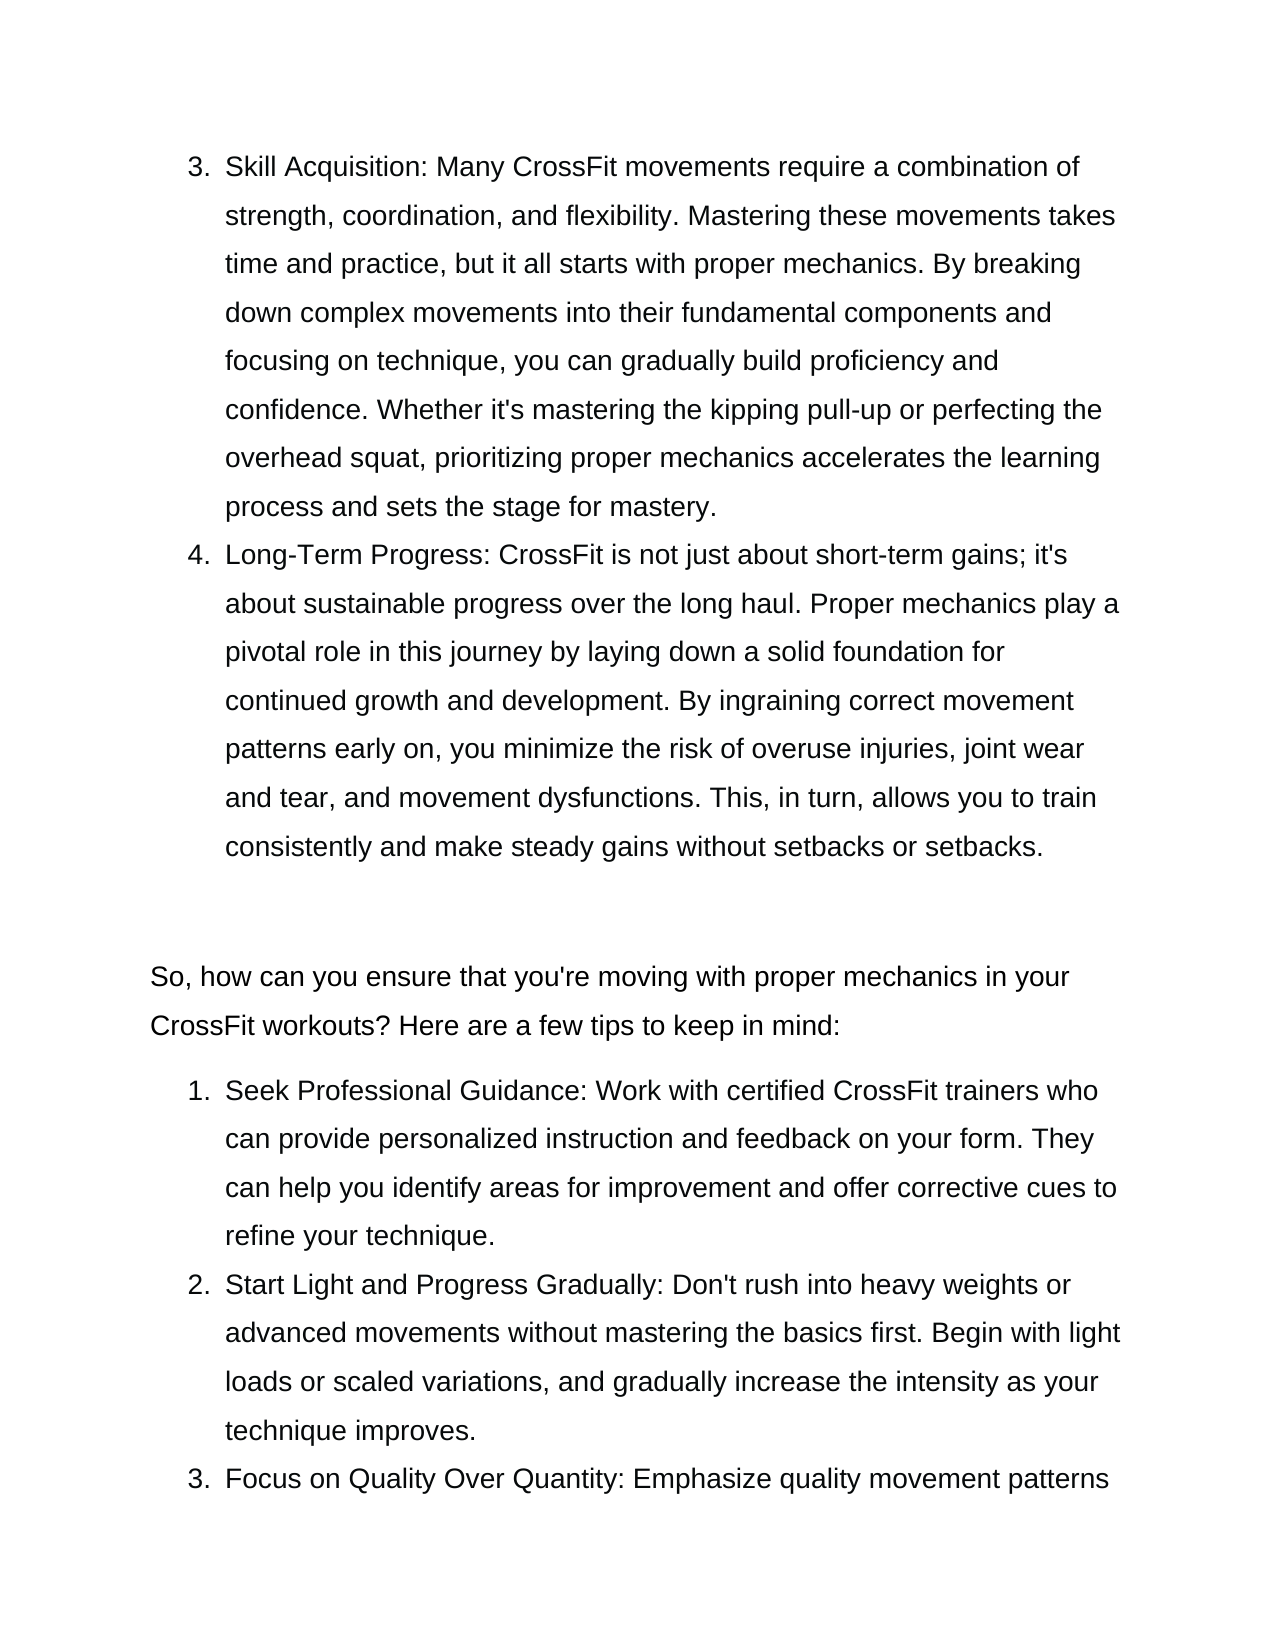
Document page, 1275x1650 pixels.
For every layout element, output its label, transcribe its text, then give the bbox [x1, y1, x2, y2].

list Skill Acquisition: Many CrossFit movements require a combination of strength, coordination, and flexibility. Mastering these movements takes time and practice, but it all starts with proper mechanics. By breaking down complex movements into their fundamental components and focusing on technique, you can gradually build proficiency and confidence. Whether it's mastering the kipping pull-up or perfecting the overhead squat, prioritizing proper mechanics accelerates the learning process and sets the stage for mastery. [187, 150, 1125, 522]
list Seek Professional Guidance: Work with certified CrossFit trainers who can provide personalized instruction and feedback on your form. They can help you identify areas for improvement and offer corrective cues to refine your technique. [187, 1074, 1125, 1252]
list Start Light and Progress Gradually: Don't rush into heavy weights or advanced movements without mastering the basics first. Begin with light loads or scaled variations, and gradually increase the intensity as your technique improves. [187, 1268, 1125, 1446]
list Long-Term Progress: CrossFit is not just about short-term gains; it's about sustainable progress over the long haul. Proper mechanics play a pivotal role in this journey by laying down a solid foundation for continued growth and development. By ingraining correct movement patterns early on, you minimize the risk of overuse injuries, joint wear and tear, and movement dysfunctions. This, in turn, allows you to train consistently and make steady gains without setbacks or setbacks. [187, 538, 1125, 862]
list Focus on Quality Over Quantity: Emphasize quality movement patterns [187, 1462, 1125, 1494]
text So, how can you ensure that you're moving with proper mechanics in your CrossFit workouts? Here are a few tips to keep in mind: [150, 960, 1125, 1041]
